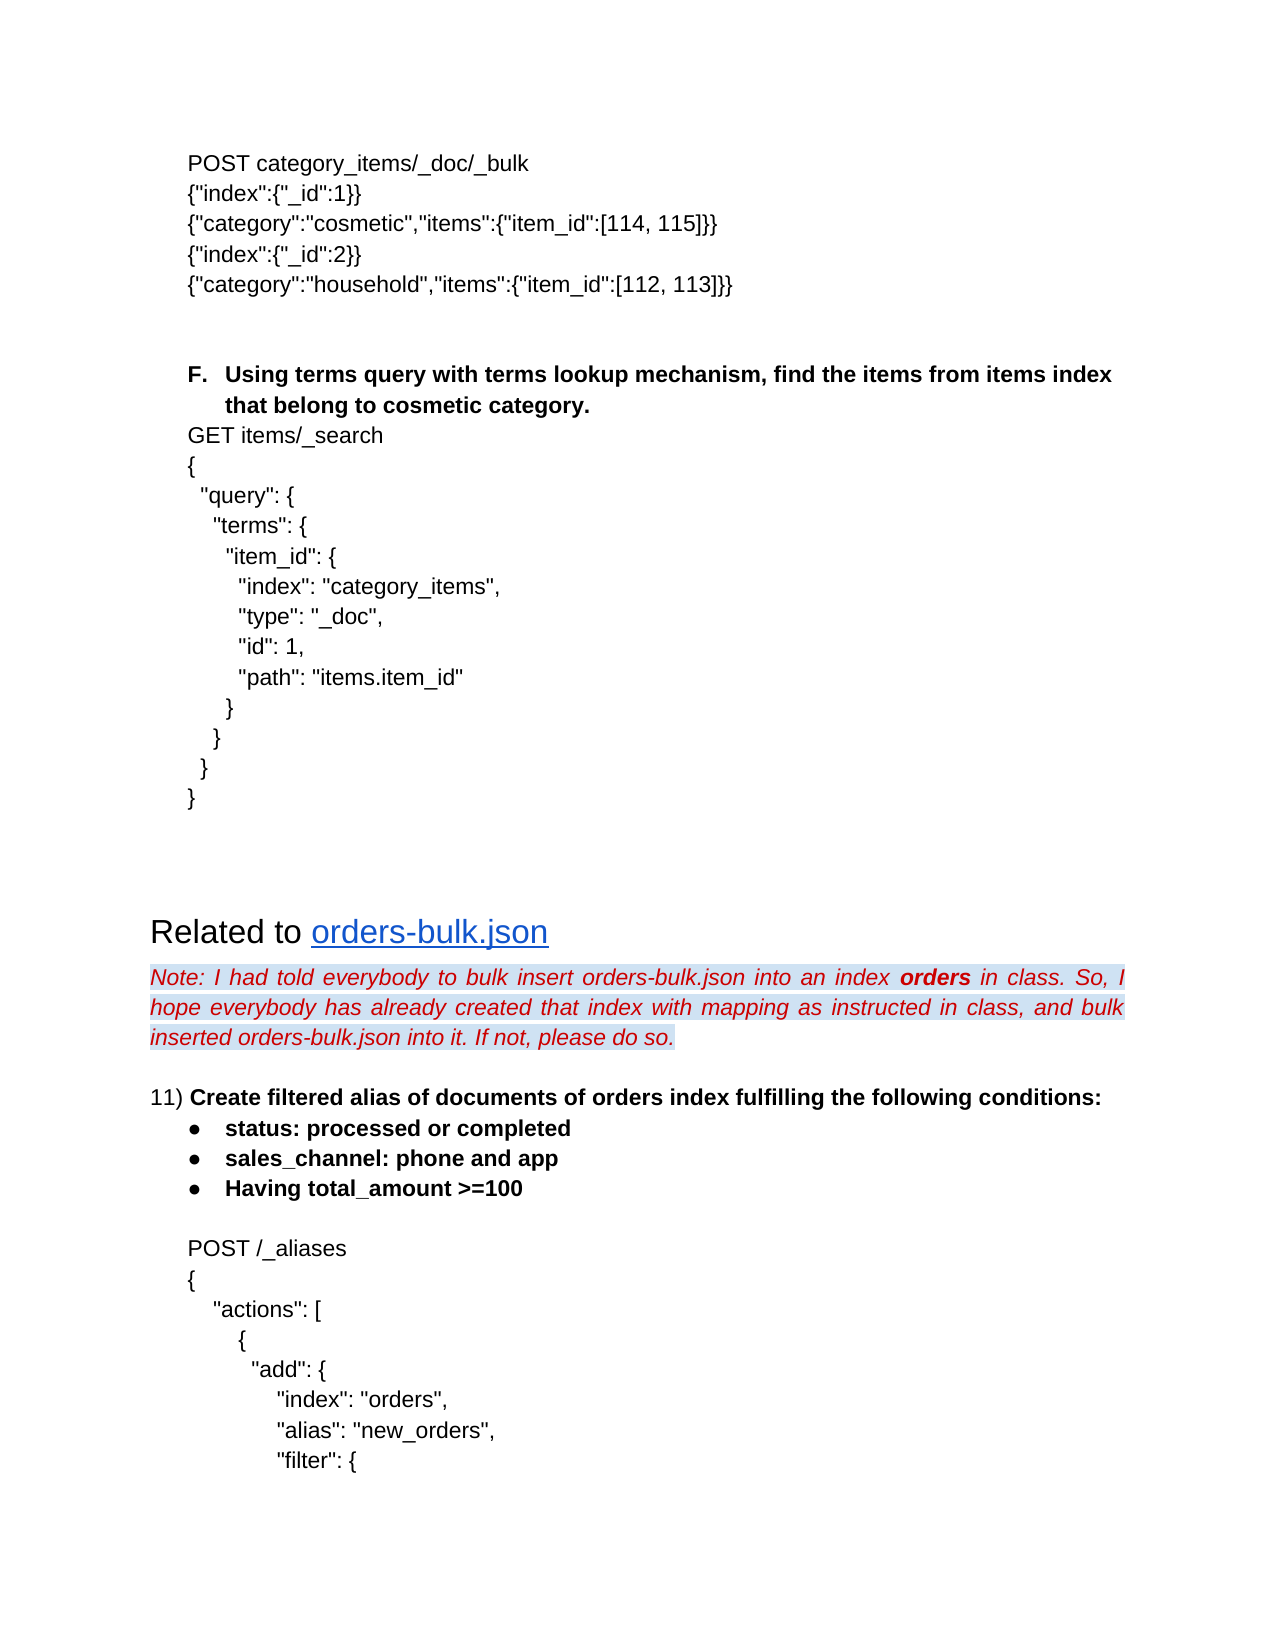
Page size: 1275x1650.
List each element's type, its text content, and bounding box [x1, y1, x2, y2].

text GET items/_search [187, 422, 1125, 448]
text } [187, 724, 1125, 750]
list Having total_amount >=100 [187, 1175, 1125, 1201]
text "index": "orders", [187, 1386, 1125, 1413]
text {"category":"household","items":{"item_id":[112, 113]}} [187, 271, 1125, 297]
text } [187, 694, 1125, 720]
text "type": "_doc", [187, 603, 1125, 629]
text {"index":{"_id":2}} [187, 241, 1125, 267]
list Using terms query with terms lookup mechanism, find the items from items index that belong to cosmetic category. [187, 361, 1125, 418]
text } [187, 754, 1125, 781]
text { [187, 452, 1125, 478]
text {"index":{"_id":1}} [187, 180, 1125, 207]
list sales_channel: phone and app [187, 1145, 1125, 1171]
subtitle Related to orders-bulk.json [150, 912, 1125, 951]
text "id": 1, [187, 633, 1125, 660]
text Note: I had told everybody to bulk insert orders-bulk.json into an index orders in class. So, I hope everybody has already created that index with mapping as instructed in class, and bulk inserted orders-bulk.json into it. If not, please do so. [150, 963, 1125, 1050]
text { [187, 1326, 1125, 1352]
list status: processed or completed [187, 1114, 1125, 1141]
text "add": { [187, 1356, 1125, 1382]
text "alias": "new_orders", [187, 1417, 1125, 1443]
text "actions": [ [187, 1296, 1125, 1322]
text { [187, 1266, 1125, 1292]
text "terms": { [187, 512, 1125, 539]
text } [187, 784, 1125, 811]
text "item_id": { [187, 543, 1125, 569]
text "path": "items.item_id" [187, 663, 1125, 690]
text 11) Create filtered alias of documents of orders index fulfilling the following conditions: [150, 1084, 1125, 1111]
text POST /_aliases [187, 1235, 1125, 1262]
text "index": "category_items", [187, 573, 1125, 599]
text "query": { [187, 482, 1125, 509]
text {"category":"cosmetic","items":{"item_id":[114, 115]}} [187, 210, 1125, 237]
text POST category_items/_doc/_bulk [187, 150, 1125, 176]
text "filter": { [187, 1447, 1125, 1473]
